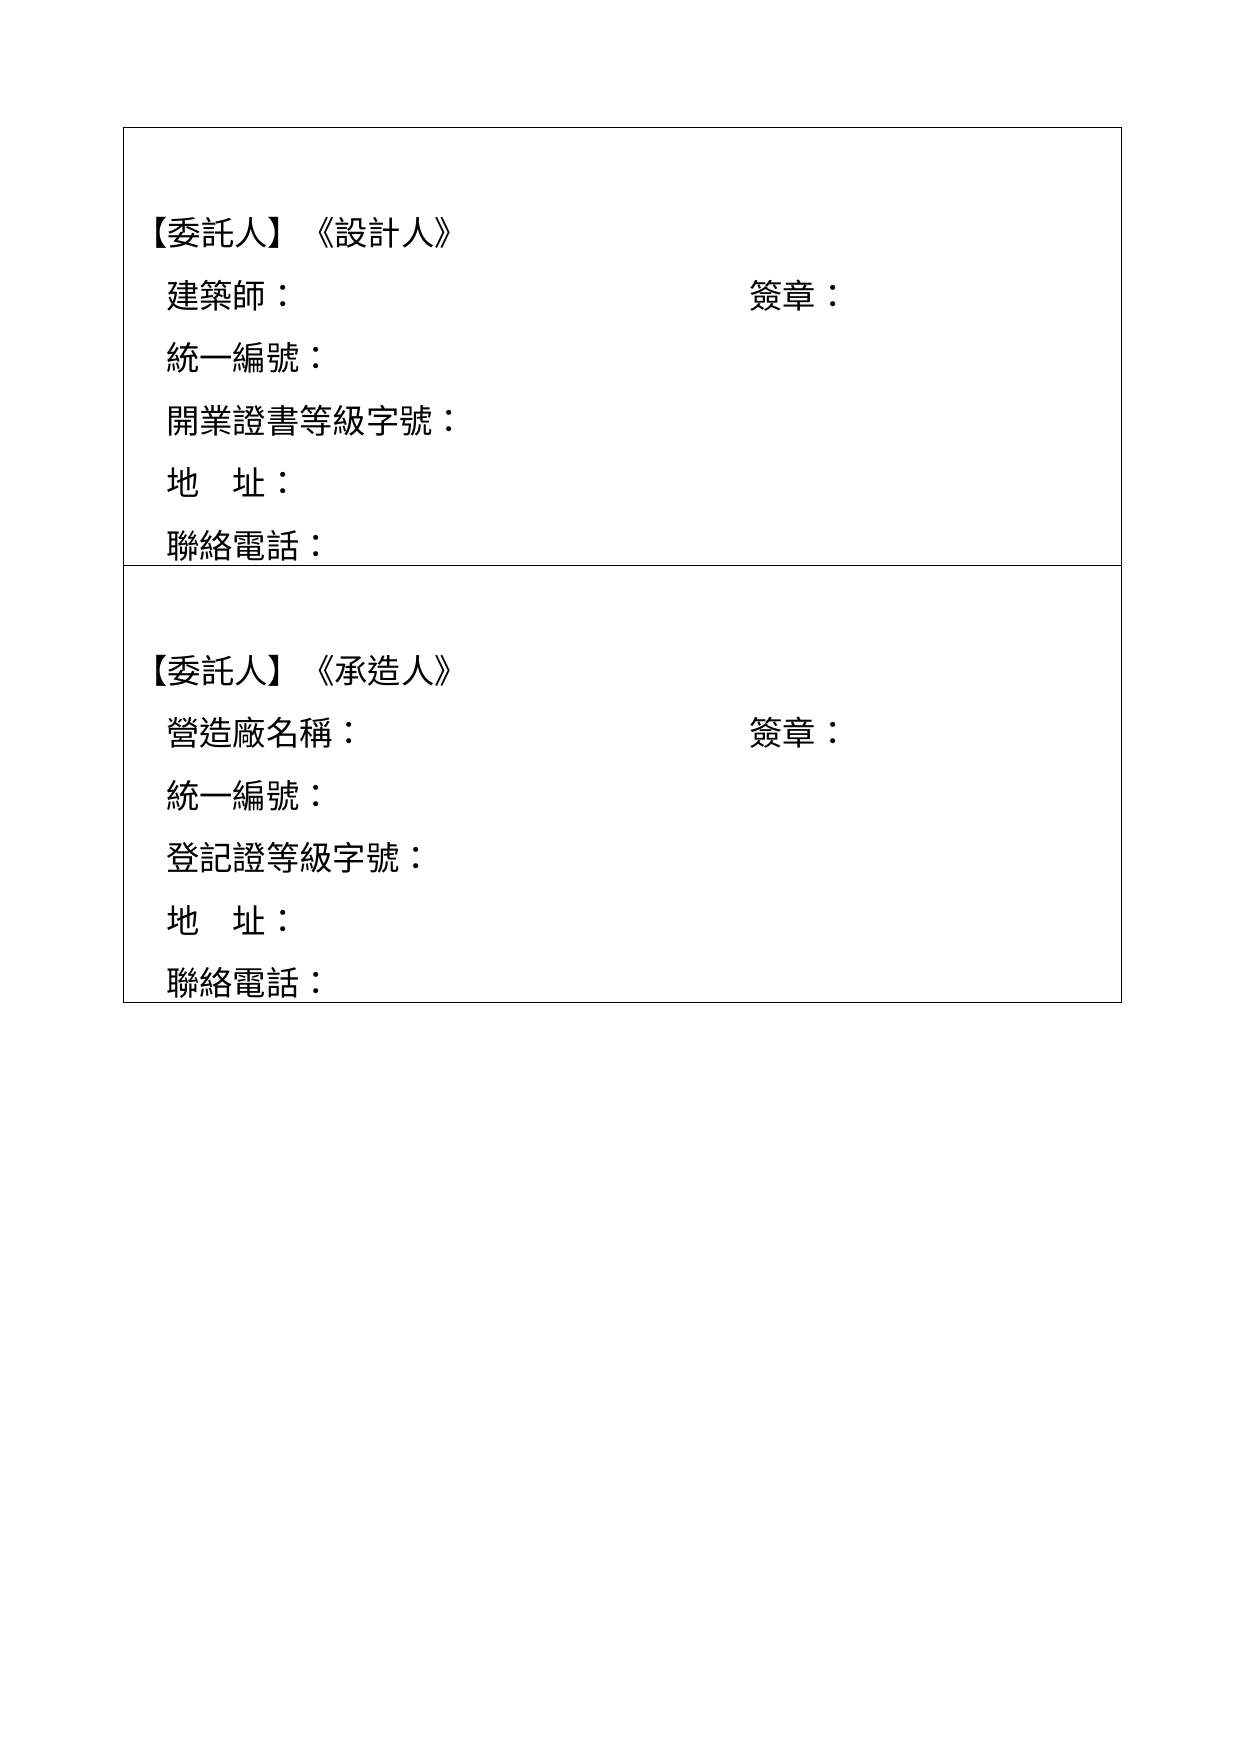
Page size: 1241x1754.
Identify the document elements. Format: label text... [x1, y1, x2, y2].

table_cell 【委託人】《設計人》 建築師： 簽章： 統一編號： 開業證書等級字號： 地 址： 聯絡電話： [124, 128, 1121, 564]
table_cell 【委託人】《承造人》 營造廠名稱： 簽章： 統一編號： 登記證等級字號： 地 址： 聯絡電話： [124, 566, 1121, 1002]
